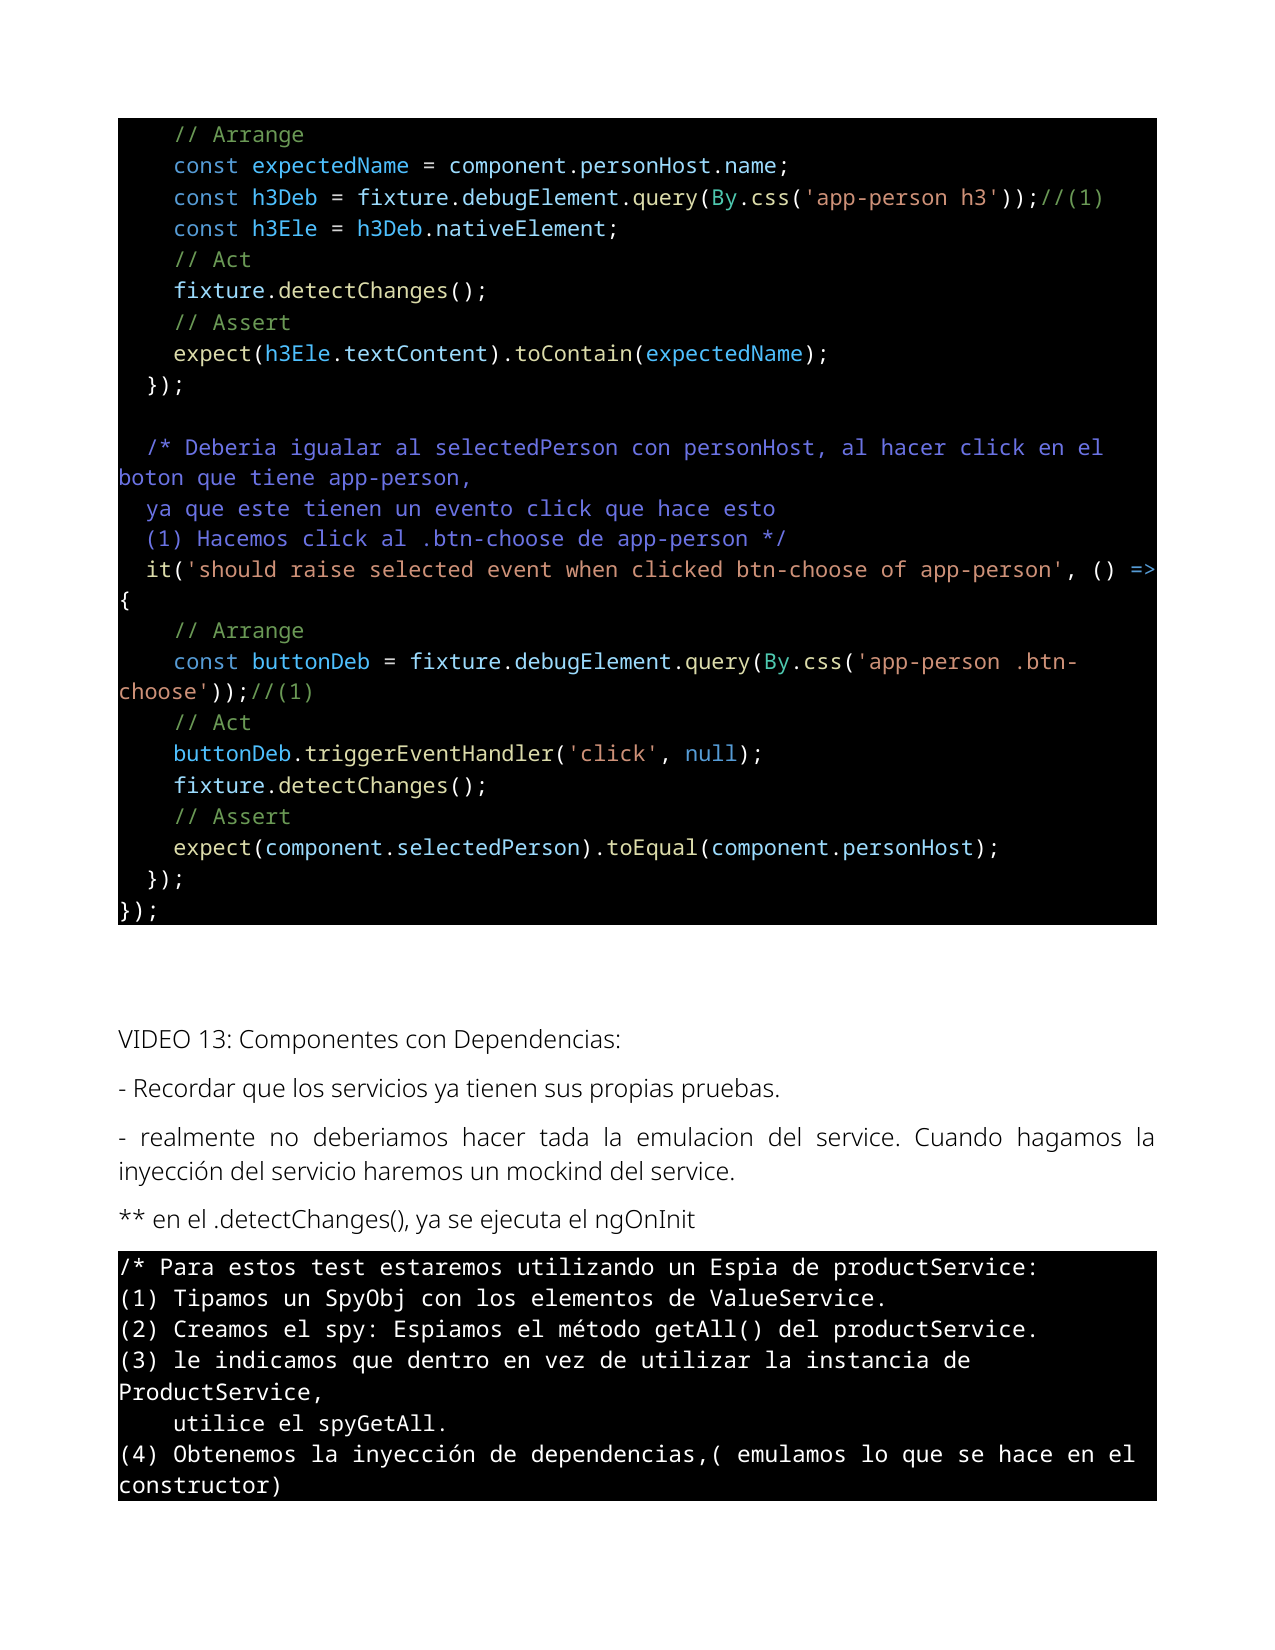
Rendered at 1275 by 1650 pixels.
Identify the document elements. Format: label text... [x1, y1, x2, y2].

text fixture.detectChanges(); [118, 274, 1157, 306]
text (4) Obtenemos la inyección de dependencias,( emulamos lo que se hace en el constructor) [118, 1438, 1157, 1501]
text const expectedName = component.personHost.name; [118, 149, 1157, 181]
text // Arrange [118, 118, 1157, 149]
text const h3Ele = h3Deb.nativeElement; [118, 212, 1157, 243]
text fixture.detectChanges(); [118, 768, 1157, 800]
text // Assert [118, 800, 1157, 831]
text }); [118, 368, 1157, 399]
text // Act [118, 706, 1157, 737]
text // Arrange [118, 614, 1157, 645]
text /* Para estos test estaremos utilizando un Espia de productService: [118, 1251, 1157, 1282]
text // Assert [118, 306, 1157, 337]
text expect(h3Ele.textContent).toContain(expectedName); [118, 337, 1157, 368]
text (1) Hacemos click al .btn-choose de app-person */ [118, 523, 1157, 553]
text it('should raise selected event when clicked btn-choose of app-person', () => { [118, 553, 1157, 614]
text (1) Tipamos un SpyObj con los elementos de ValueService. [118, 1282, 1157, 1313]
text (2) Creamos el spy: Espiamos el método getAll() del productService. [118, 1313, 1157, 1344]
text // Act [118, 243, 1157, 274]
text const h3Deb = fixture.debugElement.query(By.css('app-person h3'));//(1) [118, 181, 1157, 212]
text (3) le indicamos que dentro en vez de utilizar la instancia de ProductService, [118, 1344, 1157, 1407]
text buttonDeb.triggerEventHandler('click', null); [118, 737, 1157, 768]
text expect(component.selectedPerson).toEqual(component.personHost); [118, 831, 1157, 862]
text ya que este tienen un evento click que hace esto [118, 492, 1157, 523]
text - Recordar que los servicios ya tienen sus propias pruebas. [118, 1071, 1157, 1105]
text }); [118, 893, 1157, 925]
text utilice el spyGetAll. [118, 1407, 1157, 1438]
text VIDEO 13: Componentes con Dependencias: [118, 1022, 1157, 1056]
text - realmente no deberiamos hacer tada la emulacion del service. Cuando hagamos la inyección del servicio haremos un mockind del service. [118, 1119, 1157, 1187]
text const buttonDeb = fixture.debugElement.query(By.css('app-person .btn-choose'));//(1) [118, 645, 1157, 706]
text ** en el .detectChanges(), ya se ejecuta el ngOnInit [118, 1202, 1157, 1236]
text }); [118, 862, 1157, 893]
text /* Deberia igualar al selectedPerson con personHost, al hacer click en el boton que tiene app-person, [118, 431, 1157, 492]
